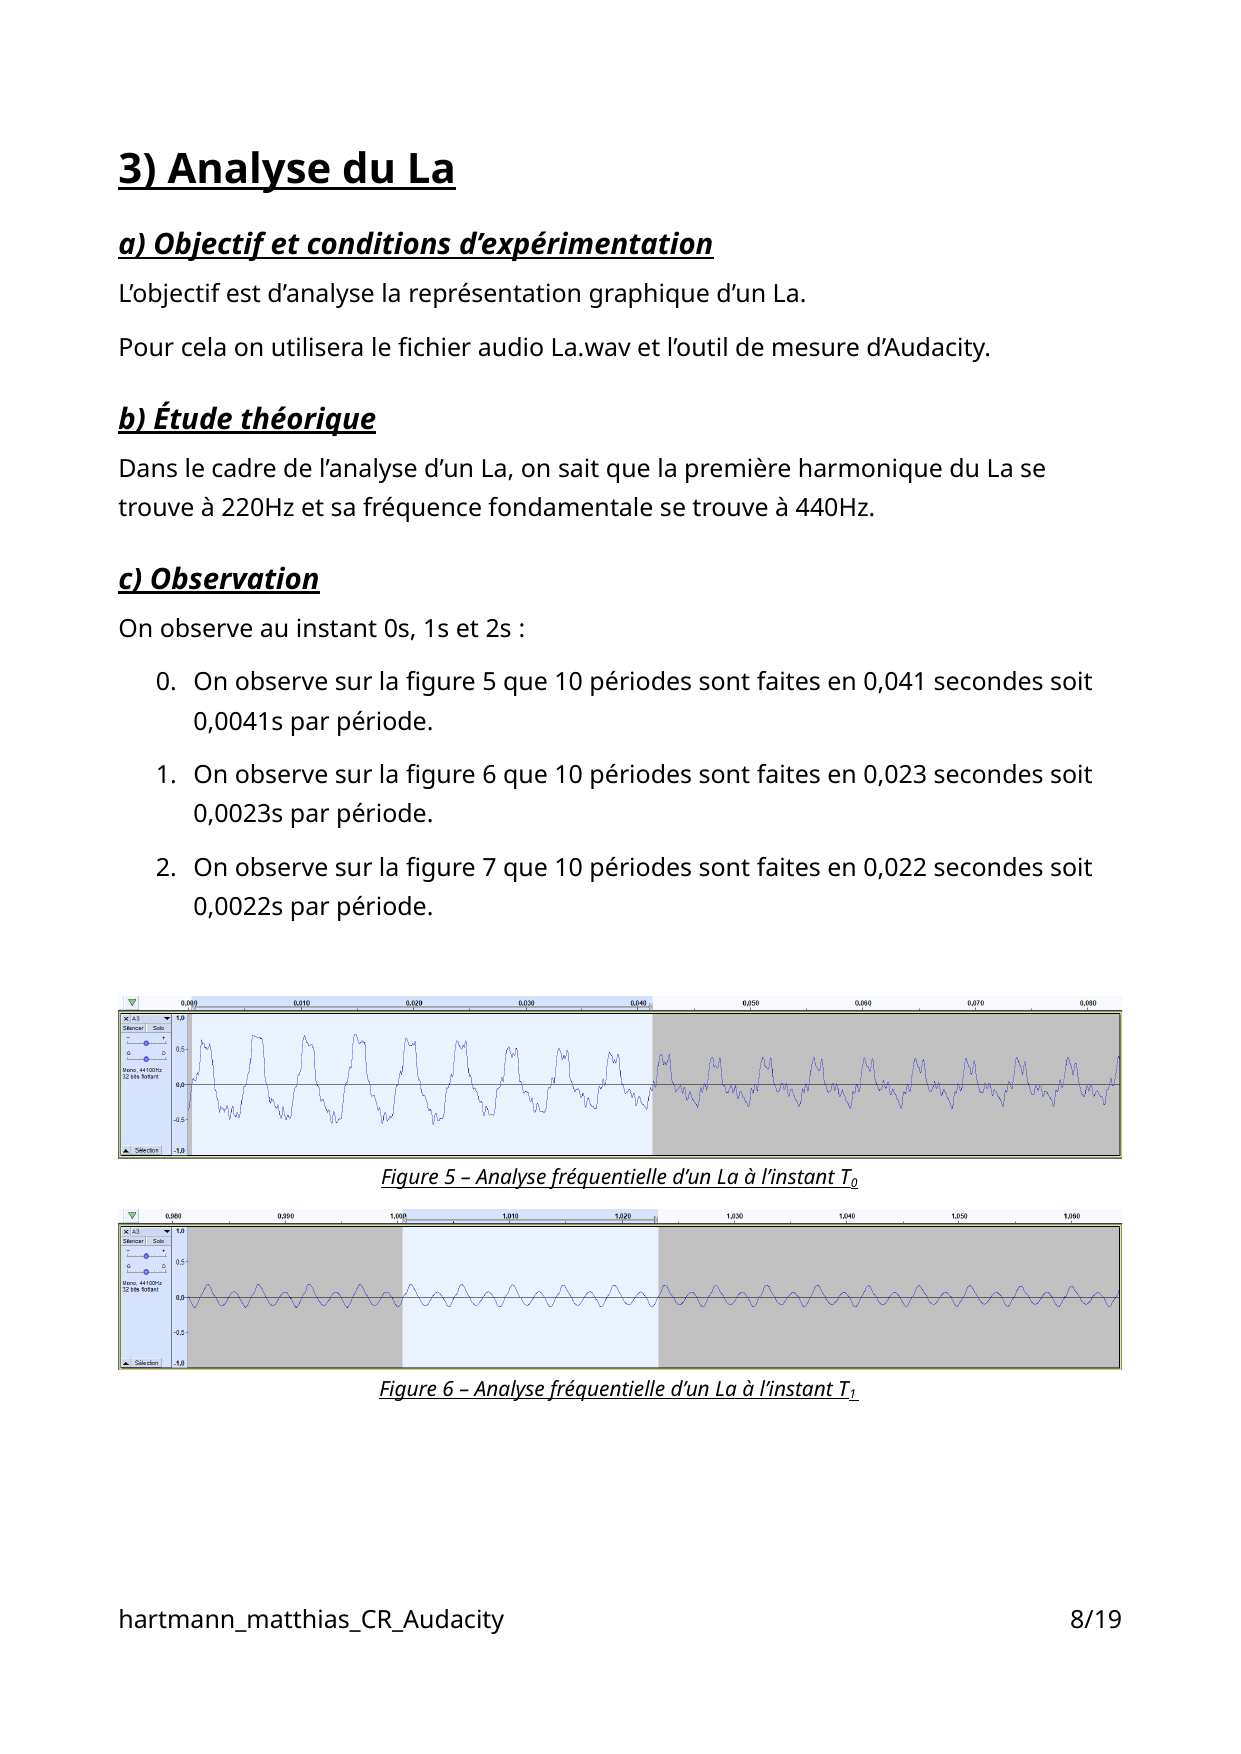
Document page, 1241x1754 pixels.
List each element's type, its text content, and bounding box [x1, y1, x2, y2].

text On observe au instant 0s, 1s et 2s : [118, 610, 1122, 644]
list On observe sur la figure 5 que 10 périodes sont faites en 0,041 secondes soit 0,0041s par période. [156, 664, 1122, 737]
list On observe sur la figure 7 que 10 périodes sont faites en 0,022 secondes soit 0,0022s par période. [156, 850, 1122, 923]
subtitle a) Objectif et conditions d’expérimentation [118, 223, 1122, 263]
text Figure 6 – Analyse fréquentielle d’un La à l’instant T1 [118, 1370, 1122, 1402]
subtitle 3) Analyse du La [118, 139, 1122, 196]
text Pour cela on utilisera le fichier audio La.wav et l’outil de mesure d’Audacity. [118, 329, 1122, 363]
list On observe sur la figure 6 que 10 périodes sont faites en 0,023 secondes soit 0,0023s par période. [156, 757, 1122, 830]
subtitle c) Observation [118, 558, 1122, 598]
text Figure 5 – Analyse fréquentielle d’un La à l’instant T0 [118, 1159, 1122, 1191]
subtitle b) Étude théorique [118, 398, 1122, 438]
text Dans le cadre de l’analyse d’un La, on sait que la première harmonique du La se trouve à 220Hz et sa fréquence fondamentale se trouve à 440Hz. [118, 450, 1122, 523]
text L’objectif est d’analyse la représentation graphique d’un La. [118, 276, 1122, 310]
picture [118, 996, 1123, 1159]
picture [118, 1209, 1123, 1370]
